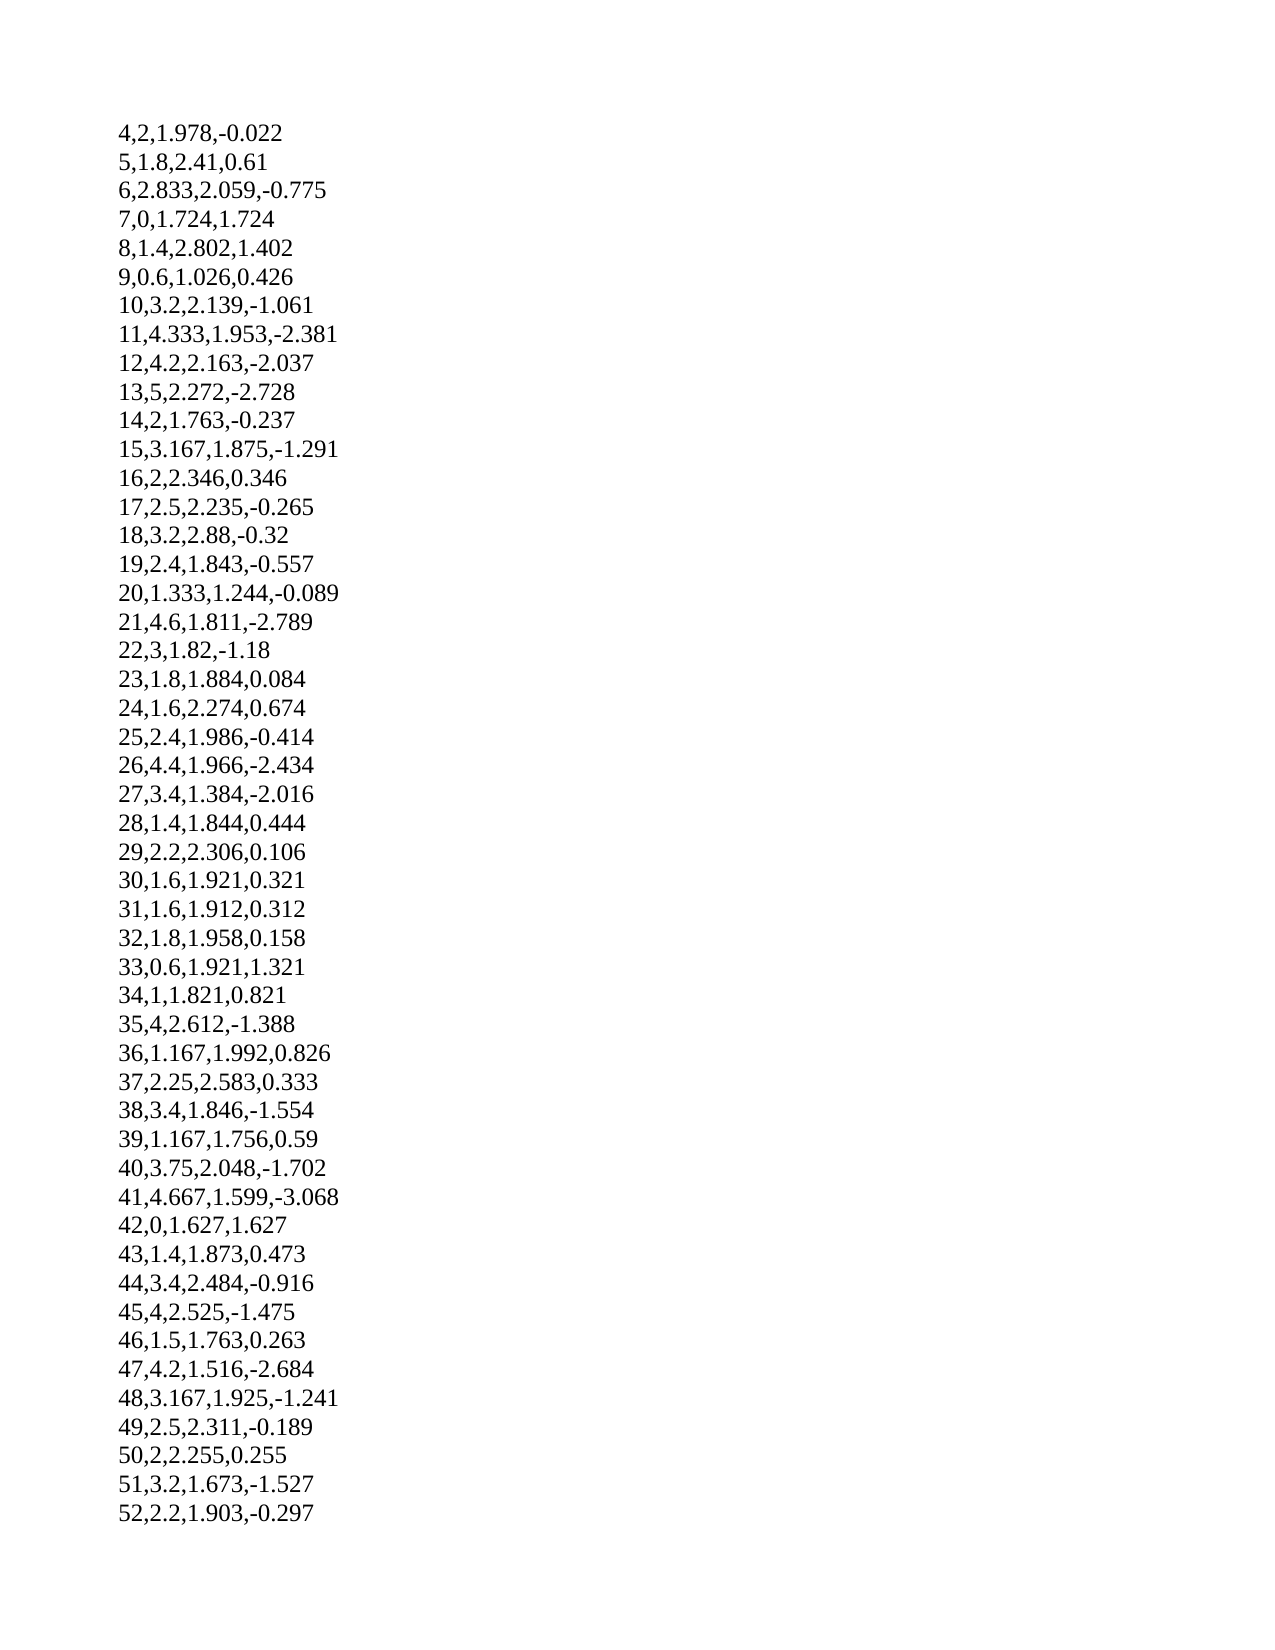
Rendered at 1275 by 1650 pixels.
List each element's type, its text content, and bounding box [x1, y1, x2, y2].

text 51,3.2,1.673,-1.527 [118, 1469, 1157, 1498]
text 11,4.333,1.953,-2.381 [118, 319, 1157, 348]
text 28,1.4,1.844,0.444 [118, 808, 1157, 837]
text 25,2.4,1.986,-0.414 [118, 722, 1157, 751]
text 49,2.5,2.311,-0.189 [118, 1412, 1157, 1441]
text 50,2,2.255,0.255 [118, 1441, 1157, 1469]
text 13,5,2.272,-2.728 [118, 377, 1157, 406]
text 24,1.6,2.274,0.674 [118, 693, 1157, 722]
text 48,3.167,1.925,-1.241 [118, 1383, 1157, 1412]
text 29,2.2,2.306,0.106 [118, 837, 1157, 866]
text 34,1,1.821,0.821 [118, 981, 1157, 1009]
text 9,0.6,1.026,0.426 [118, 262, 1157, 291]
text 16,2,2.346,0.346 [118, 463, 1157, 492]
text 20,1.333,1.244,-0.089 [118, 578, 1157, 607]
text 38,3.4,1.846,-1.554 [118, 1096, 1157, 1124]
text 43,1.4,1.873,0.473 [118, 1239, 1157, 1268]
text 5,1.8,2.41,0.61 [118, 147, 1157, 176]
text 47,4.2,1.516,-2.684 [118, 1354, 1157, 1383]
text 22,3,1.82,-1.18 [118, 636, 1157, 664]
text 17,2.5,2.235,-0.265 [118, 492, 1157, 521]
text 41,4.667,1.599,-3.068 [118, 1182, 1157, 1211]
text 19,2.4,1.843,-0.557 [118, 549, 1157, 578]
text 8,1.4,2.802,1.402 [118, 233, 1157, 262]
text 39,1.167,1.756,0.59 [118, 1124, 1157, 1153]
text 10,3.2,2.139,-1.061 [118, 291, 1157, 319]
text 15,3.167,1.875,-1.291 [118, 434, 1157, 463]
text 7,0,1.724,1.724 [118, 204, 1157, 233]
text 46,1.5,1.763,0.263 [118, 1326, 1157, 1354]
text 33,0.6,1.921,1.321 [118, 952, 1157, 981]
text 4,2,1.978,-0.022 [118, 118, 1157, 147]
text 30,1.6,1.921,0.321 [118, 866, 1157, 894]
text 6,2.833,2.059,-0.775 [118, 176, 1157, 204]
text 21,4.6,1.811,-2.789 [118, 607, 1157, 636]
text 44,3.4,2.484,-0.916 [118, 1268, 1157, 1297]
text 14,2,1.763,-0.237 [118, 406, 1157, 434]
text 35,4,2.612,-1.388 [118, 1009, 1157, 1038]
text 32,1.8,1.958,0.158 [118, 923, 1157, 952]
text 40,3.75,2.048,-1.702 [118, 1153, 1157, 1182]
text 42,0,1.627,1.627 [118, 1211, 1157, 1239]
text 52,2.2,1.903,-0.297 [118, 1498, 1157, 1527]
text 36,1.167,1.992,0.826 [118, 1038, 1157, 1067]
text 26,4.4,1.966,-2.434 [118, 751, 1157, 779]
text 12,4.2,2.163,-2.037 [118, 348, 1157, 377]
text 18,3.2,2.88,-0.32 [118, 521, 1157, 549]
text 27,3.4,1.384,-2.016 [118, 779, 1157, 808]
text 45,4,2.525,-1.475 [118, 1297, 1157, 1326]
text 37,2.25,2.583,0.333 [118, 1067, 1157, 1096]
text 23,1.8,1.884,0.084 [118, 664, 1157, 693]
text 31,1.6,1.912,0.312 [118, 894, 1157, 923]
